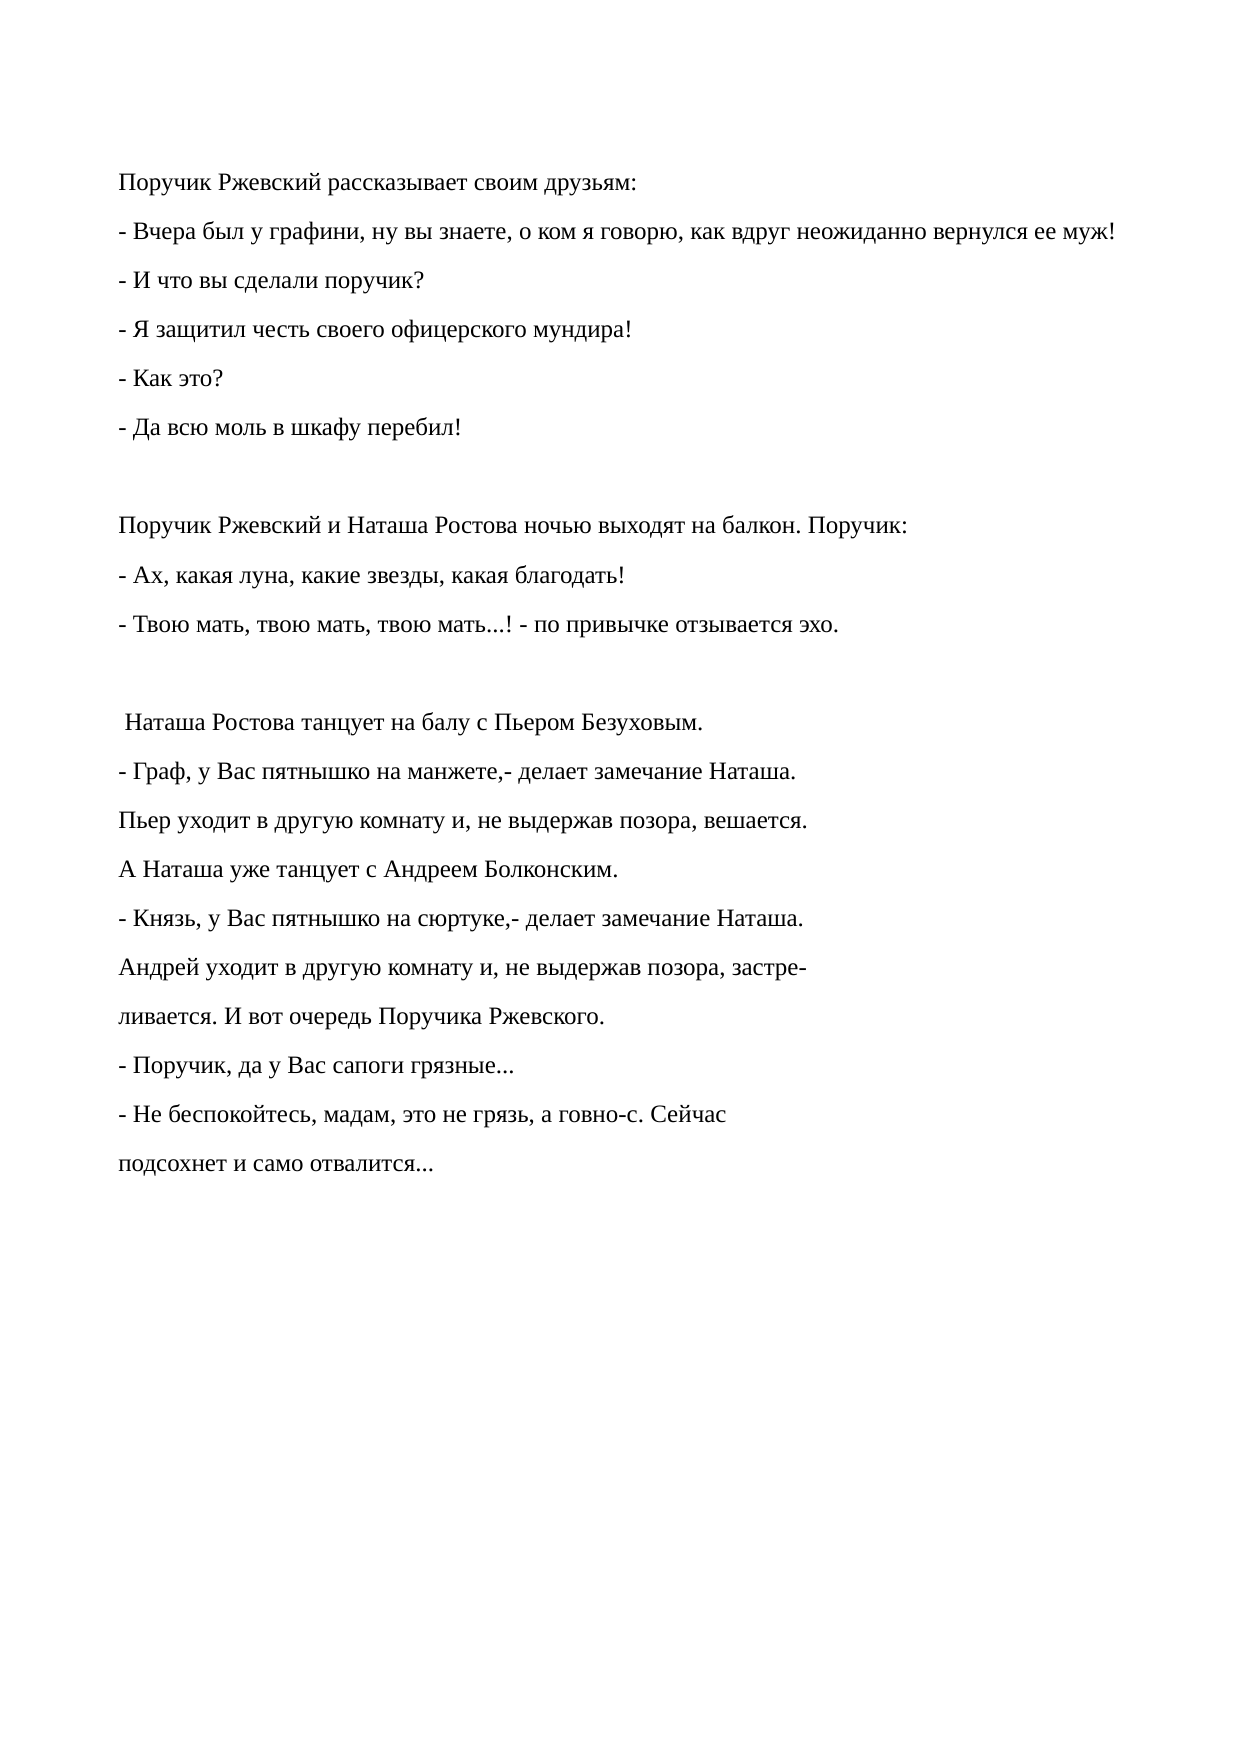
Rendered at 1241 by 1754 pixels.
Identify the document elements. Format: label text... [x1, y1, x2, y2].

text Андрей уходит в другую комнату и, не выдержав позора, застре- [118, 952, 1122, 981]
text - Поручик, да у Вас сапоги грязные... [118, 1050, 1122, 1079]
text - Не беспокойтесь, мадам, это не грязь, а говно-с. Сейчас [118, 1099, 1122, 1128]
text - Да всю моль в шкафу перебил! [118, 412, 1122, 441]
text - Князь, у Вас пятнышко на сюртуке,- делает замечание Наташа. [118, 903, 1122, 932]
text - Я защитил честь своего офицерского мундира! [118, 314, 1122, 343]
text подсохнет и само отвалится... [118, 1148, 1122, 1177]
text - Как это? [118, 363, 1122, 392]
text - Твою мать, твою мать, твою мать...! - по привычке отзывается эхо. [118, 609, 1122, 637]
text Пьер уходит в другую комнату и, не выдержав позора, вешается. [118, 805, 1122, 834]
text А Наташа уже танцует с Андреем Болконским. [118, 854, 1122, 883]
text - И что вы сделали поручик? [118, 265, 1122, 294]
text Поручик Ржевский и Наташа Ростова ночью выходят на балкон. Поручик: [118, 511, 1122, 539]
text - Ах, какая луна, какие звезды, какая благодать! [118, 560, 1122, 588]
text ливается. И вот очередь Поручика Ржевского. [118, 1001, 1122, 1030]
text - Вчера был у графини, ну вы знаете, о ком я говорю, как вдруг неожиданно вернулся ее муж! [118, 216, 1122, 245]
text Поручик Ржевский рассказывает своим друзьям: [118, 167, 1122, 196]
text Наташа Ростова танцует на балу с Пьером Безуховым. [118, 707, 1122, 736]
text - Граф, у Вас пятнышко на манжете,- делает замечание Наташа. [118, 756, 1122, 785]
